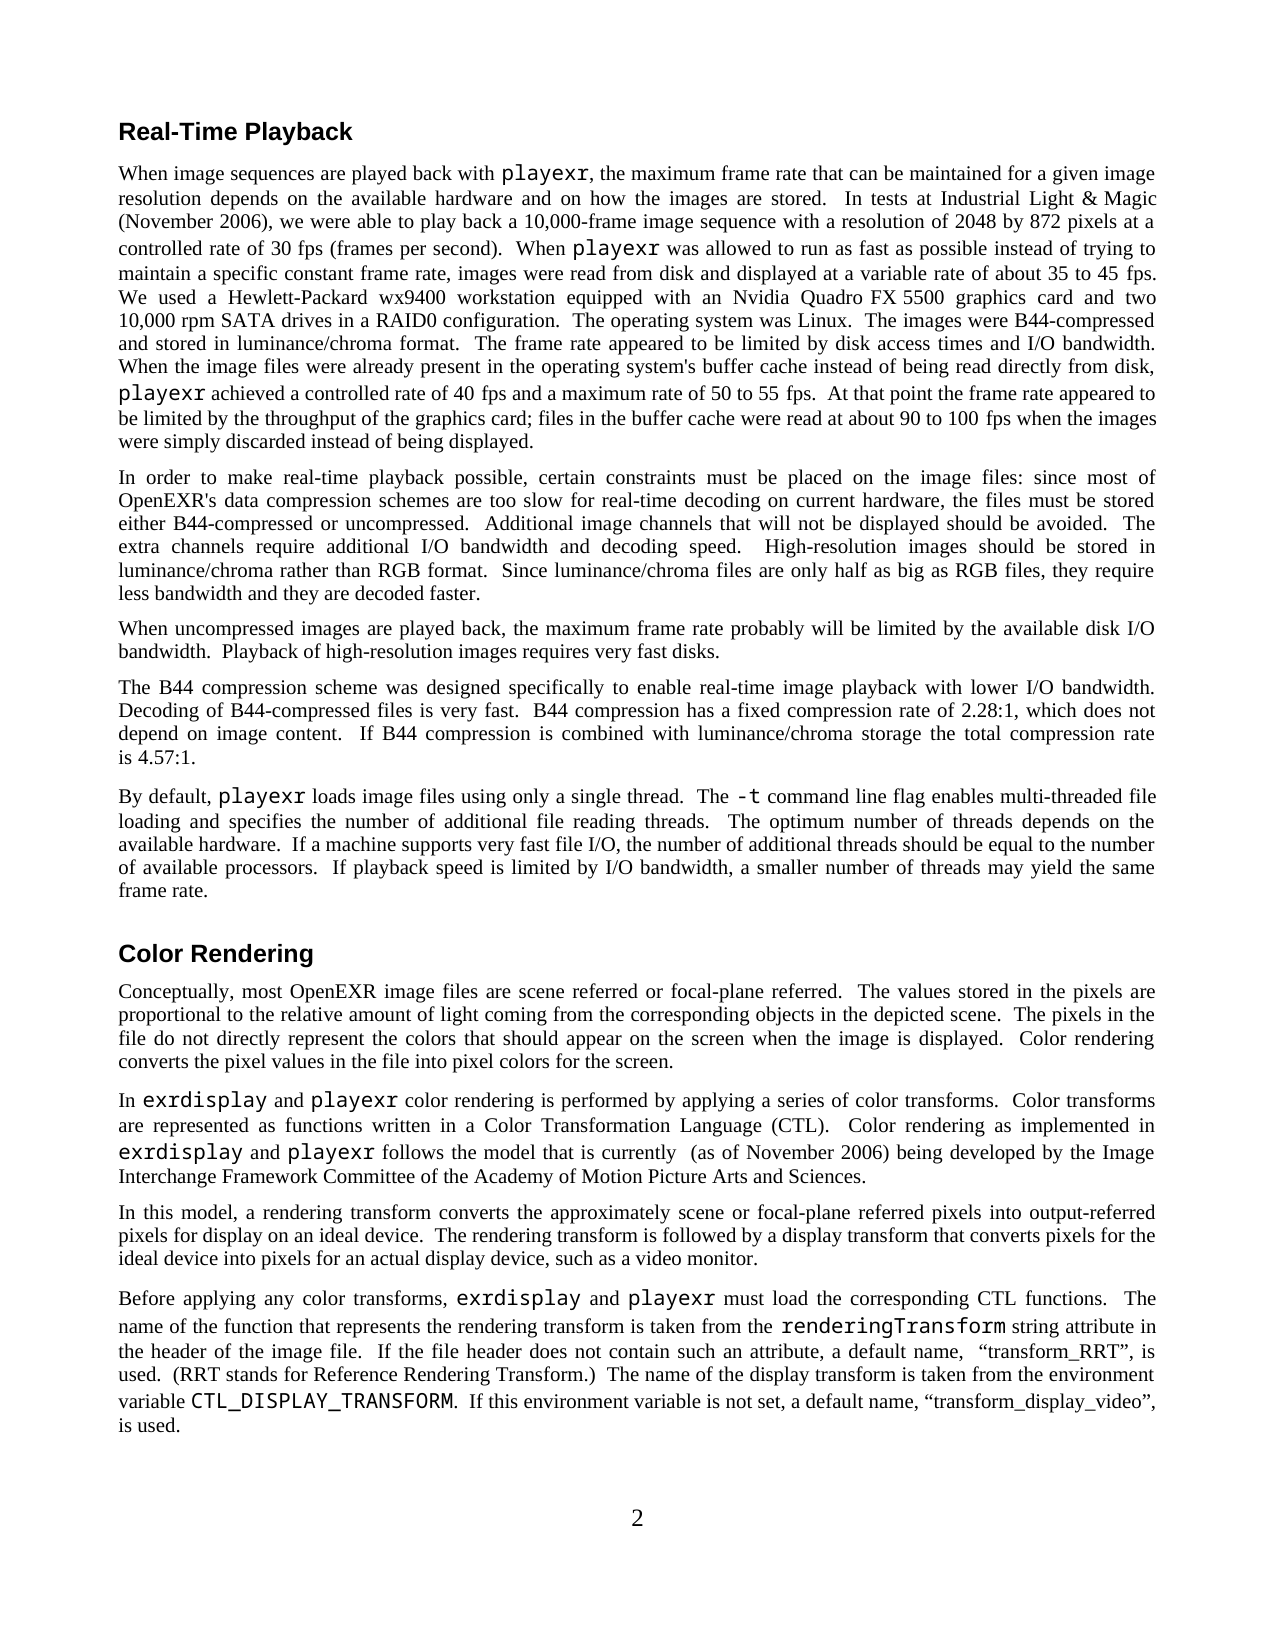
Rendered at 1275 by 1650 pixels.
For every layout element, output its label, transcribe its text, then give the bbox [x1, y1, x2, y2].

text By default, playexr loads image files using only a single thread. The -t command line flag enables multi-threaded file loading and specifies the number of additional file reading threads. The optimum number of threads depends on the available hardware. If a machine supports very fast file I/O, the number of additional threads should be equal to the number of available processors. If playback speed is limited by I/O bandwidth, a smaller number of threads may yield the same frame rate. [118, 781, 1157, 902]
text Conceptually, most OpenEXR image files are scene referred or focal-plane referred. The values stored in the pixels are proportional to the relative amount of light coming from the corresponding objects in the depicted scene. The pixels in the file do not directly represent the colors that should appear on the screen when the image is displayed. Color rendering converts the pixel values in the file into pixel colors for the screen. [118, 980, 1157, 1073]
text In order to make real-time playback possible, certain constraints must be placed on the image files: since most of OpenEXR's data compression schemes are too slow for real-time decoding on current hardware, the files must be stored either B44-compressed or uncompressed. Additional image channels that will not be displayed should be avoided. The extra channels require additional I/O bandwidth and decoding speed. High-resolution images should be stored in luminance/chroma rather than RGB format. Since luminance/chroma files are only half as big as RGB files, they require less bandwidth and they are decoded faster. [118, 466, 1157, 605]
text When image sequences are played back with playexr, the maximum frame rate that can be maintained for a given image resolution depends on the available hardware and on how the images are stored. In tests at Industrial Light & Magic (November 2006), we were able to play back a 10,000-frame image sequence with a resolution of 2048 by 872 pixels at a controlled rate of 30 fps (frames per second). When playexr was allowed to run as fast as possible instead of trying to maintain a specific constant frame rate, images were read from disk and displayed at a variable rate of about 35 to 45 fps. We used a Hewlett-Packard wx9400 workstation equipped with an Nvidia Quadro FX 5500 graphics card and two 10,000 rpm SATA drives in a RAID0 configuration. The operating system was Linux. The images were B44-compressed and stored in luminance/chroma format. The frame rate appeared to be limited by disk access times and I/O bandwidth. When the image files were already present in the operating system's buffer cache instead of being read directly from disk, playexr achieved a controlled rate of 40 fps and a maximum rate of 50 to 55 fps. At that point the frame rate appeared to be limited by the throughput of the graphics card; files in the buffer cache were read at about 90 to 100 fps when the images were simply discarded instead of being displayed. [118, 158, 1157, 453]
text Before applying any color transforms, exrdisplay and playexr must load the corresponding CTL functions. The name of the function that represents the rendering transform is taken from the renderingTransform string attribute in the header of the image file. If the file header does not contain such an attribute, a default name, “transform_RRT”, is used. (RRT stands for Reference Rendering Transform.) The name of the display transform is taken from the environment variable CTL_DISPLAY_TRANSFORM. If this environment variable is not set, a default name, “transform_display_video”, is used. [118, 1283, 1157, 1437]
text In exrdisplay and playexr color rendering is performed by applying a series of color transforms. Color transforms are represented as functions written in a Color Transformation Language (CTL). Color rendering as implemented in exrdisplay and playexr follows the model that is currently (as of November 2006) being developed by the Image Interchange Framework Committee of the Academy of Motion Picture Arts and Sciences. [118, 1085, 1157, 1188]
text In this model, a rendering transform converts the approximately scene or focal-plane referred pixels into output-referred pixels for display on an ideal device. The rendering transform is followed by a display transform that converts pixels for the ideal device into pixels for an actual display device, such as a video monitor. [118, 1201, 1157, 1270]
subtitle Color Rendering [118, 940, 1157, 968]
text When uncompressed images are played back, the maximum frame rate probably will be limited by the available disk I/O bandwidth. Playback of high-resolution images requires very fast disks. [118, 617, 1157, 663]
text The B44 compression scheme was designed specifically to enable real-time image playback with lower I/O bandwidth. Decoding of B44-compressed files is very fast. B44 compression has a fixed compression rate of 2.28:1, which does not depend on image content. If B44 compression is combined with luminance/chroma storage the total compression rate is 4.57:1. [118, 676, 1157, 769]
subtitle Real-Time Playback [118, 118, 1157, 146]
